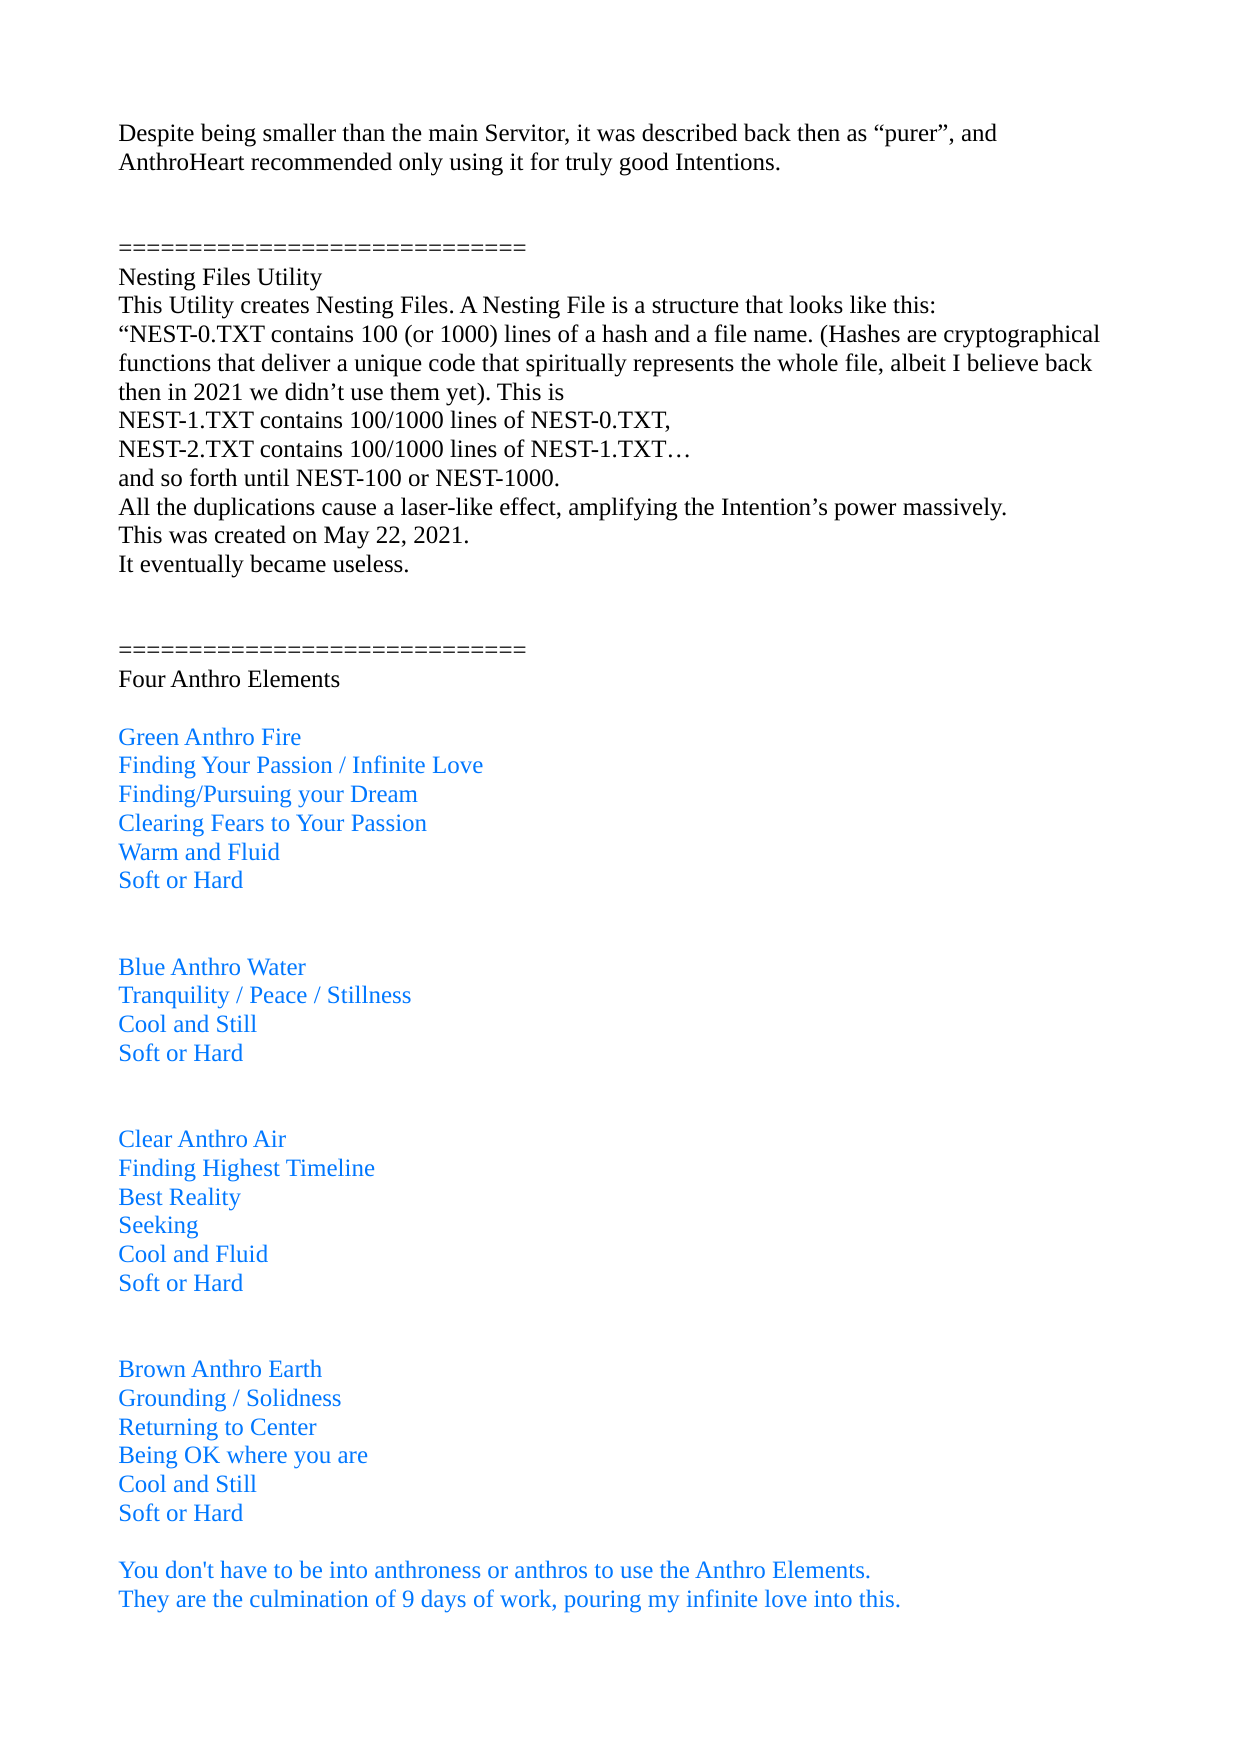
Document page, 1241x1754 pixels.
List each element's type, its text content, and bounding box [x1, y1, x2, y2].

text You don't have to be into anthroness or anthros to use the Anthro Elements. They are the culmination of 9 days of work, pouring my infinite love into this. [118, 1556, 1122, 1613]
text NEST-2.TXT contains 100/1000 lines of NEST-1.TXT… [118, 434, 1122, 463]
text and so forth until NEST-100 or NEST-1000. [118, 463, 1122, 492]
text ============================= [118, 233, 1122, 262]
text This Utility creates Nesting Files. A Nesting File is a structure that looks like this: “NEST-0.TXT contains 100 (or 1000) lines of a hash and a file name. (Hashes are cryptographical functions that deliver a unique code that spiritually represents the whole file, albeit I believe back then in 2021 we didn’t use them yet). This is [118, 291, 1122, 406]
text Despite being smaller than the main Servitor, it was described back then as “purer”, and AnthroHeart recommended only using it for truly good Intentions. [118, 118, 1122, 176]
text Nesting Files Utility [118, 262, 1122, 291]
text This was created on May 22, 2021. [118, 521, 1122, 549]
text All the duplications cause a laser-like effect, amplifying the Intention’s power massively. [118, 492, 1122, 521]
text NEST-1.TXT contains 100/1000 lines of NEST-0.TXT, [118, 406, 1122, 434]
text ============================= [118, 636, 1122, 664]
text Four Anthro Elements [118, 664, 1122, 693]
text Green Anthro Fire Finding Your Passion / Infinite Love Finding/Pursuing your Dream Clearing Fears to Your Passion Warm and Fluid Soft or Hard Blue Anthro Water Tranquility / Peace / Stillness Cool and Still Soft or Hard Clear Anthro Air Finding Highest Timeline Best Reality Seeking Cool and Fluid Soft or Hard Brown Anthro Earth Grounding / Solidness Returning to Center Being OK where you are Cool and Still Soft or Hard [118, 722, 1122, 1527]
text It eventually became useless. [118, 549, 1122, 578]
